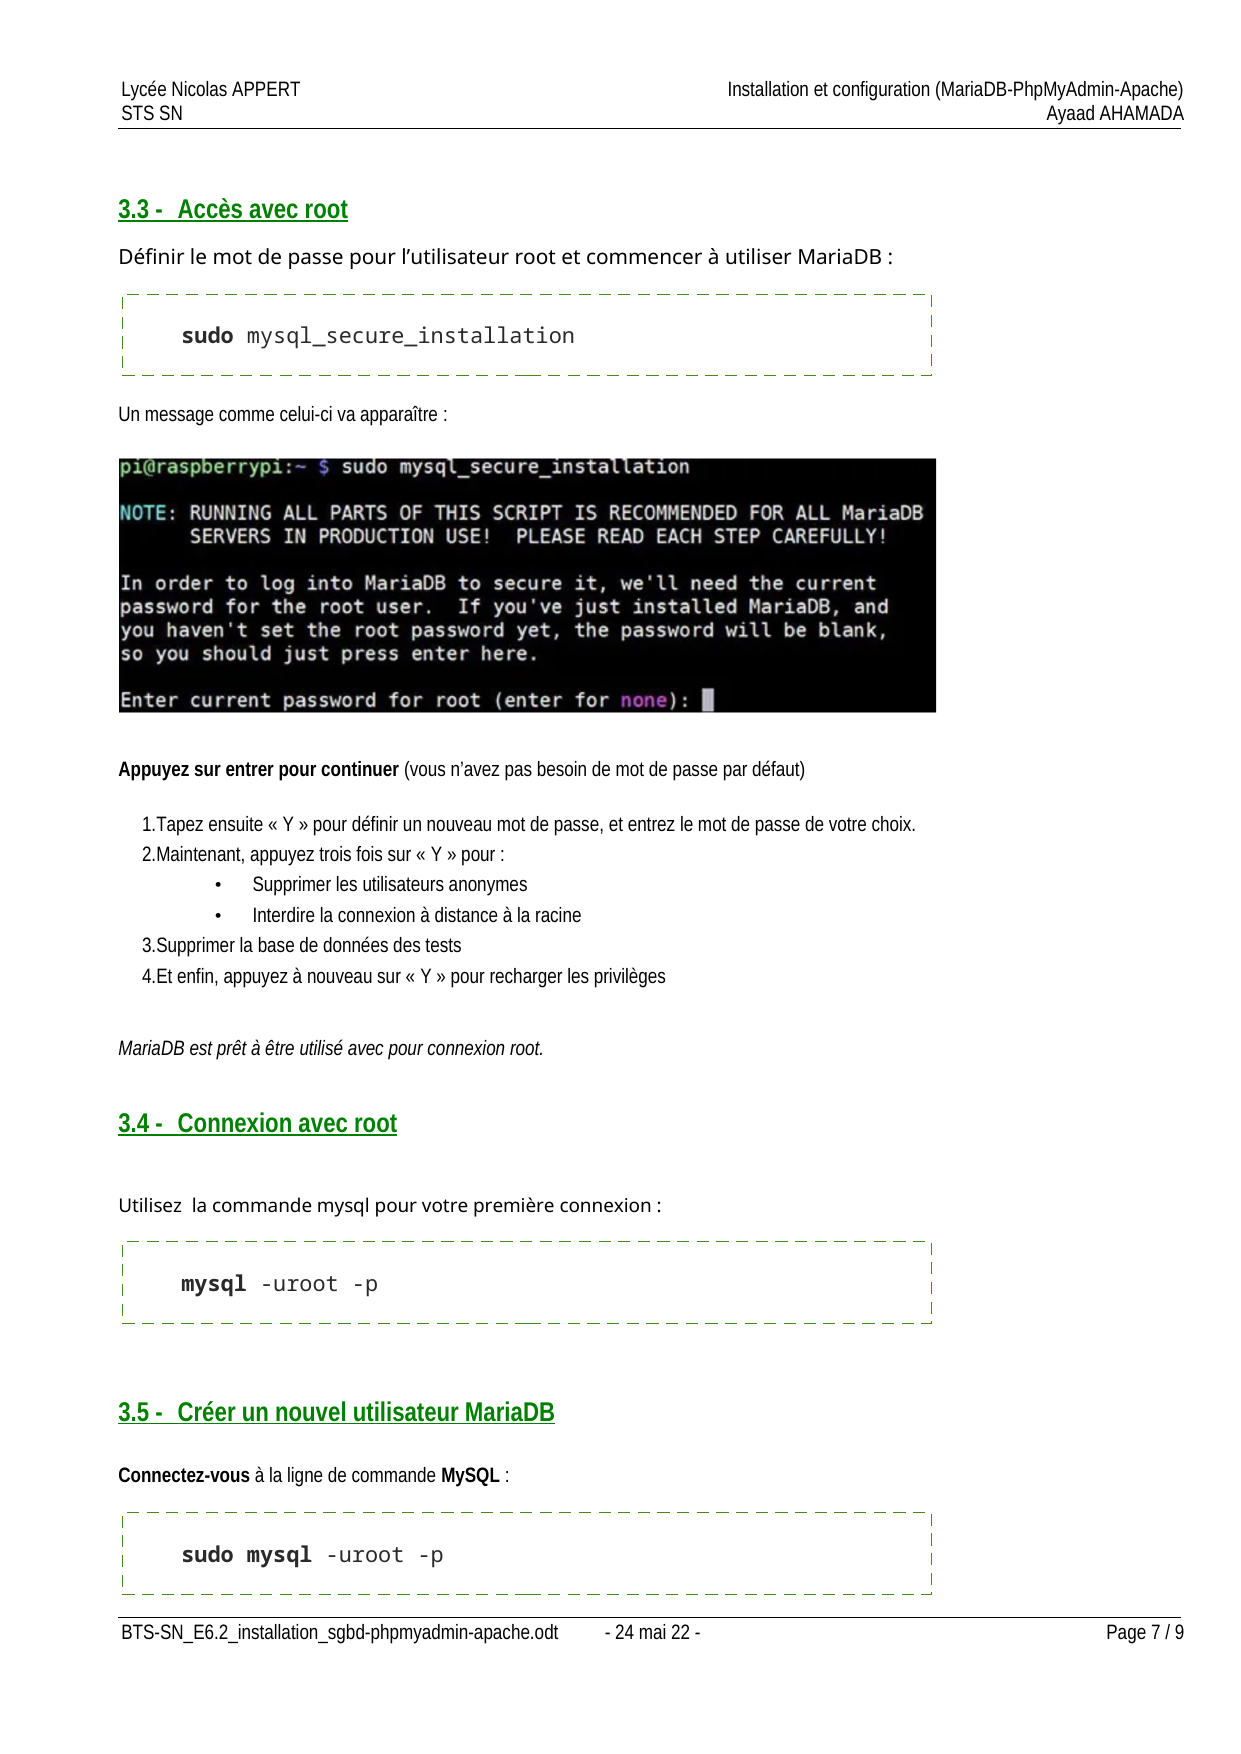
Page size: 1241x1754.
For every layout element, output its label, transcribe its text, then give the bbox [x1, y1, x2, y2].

list Et enfin, appuyez à nouveau sur « Y » pour recharger les privilèges [118, 963, 1181, 987]
list Interdire la connexion à distance à la racine [215, 903, 1181, 927]
text Définir le mot de passe pour l’utilisateur root et commencer à utiliser MariaDB : [118, 242, 1181, 294]
subtitle Créer un nouvel utilisateur MariaDB [118, 1396, 1181, 1427]
text MariaDB est prêt à être utilisé avec pour connexion root. [118, 1036, 1181, 1084]
text Connectez-vous à la ligne de commande MySQL : [118, 1439, 1181, 1534]
picture [118, 456, 937, 713]
text Utilisez la commande mysql pour votre première connexion : [118, 1192, 1181, 1242]
list Maintenant, appuyez trois fois sur « Y » pour : [118, 842, 1181, 866]
list Supprimer les utilisateurs anonymes [215, 872, 1181, 896]
text Appuyez sur entrer pour continuer (vous n’avez pas besoin de mot de passe par défaut) [118, 757, 1181, 805]
text Un message comme celui-ci va apparaître : [118, 378, 1181, 426]
list Tapez ensuite « Y » pour définir un nouveau mot de passe, et entrez le mot de passe de votre choix. [118, 811, 1181, 835]
subtitle Connexion avec root [118, 1107, 1181, 1138]
list Supprimer la base de données des tests [118, 933, 1181, 957]
subtitle Accès avec root [118, 193, 1181, 224]
